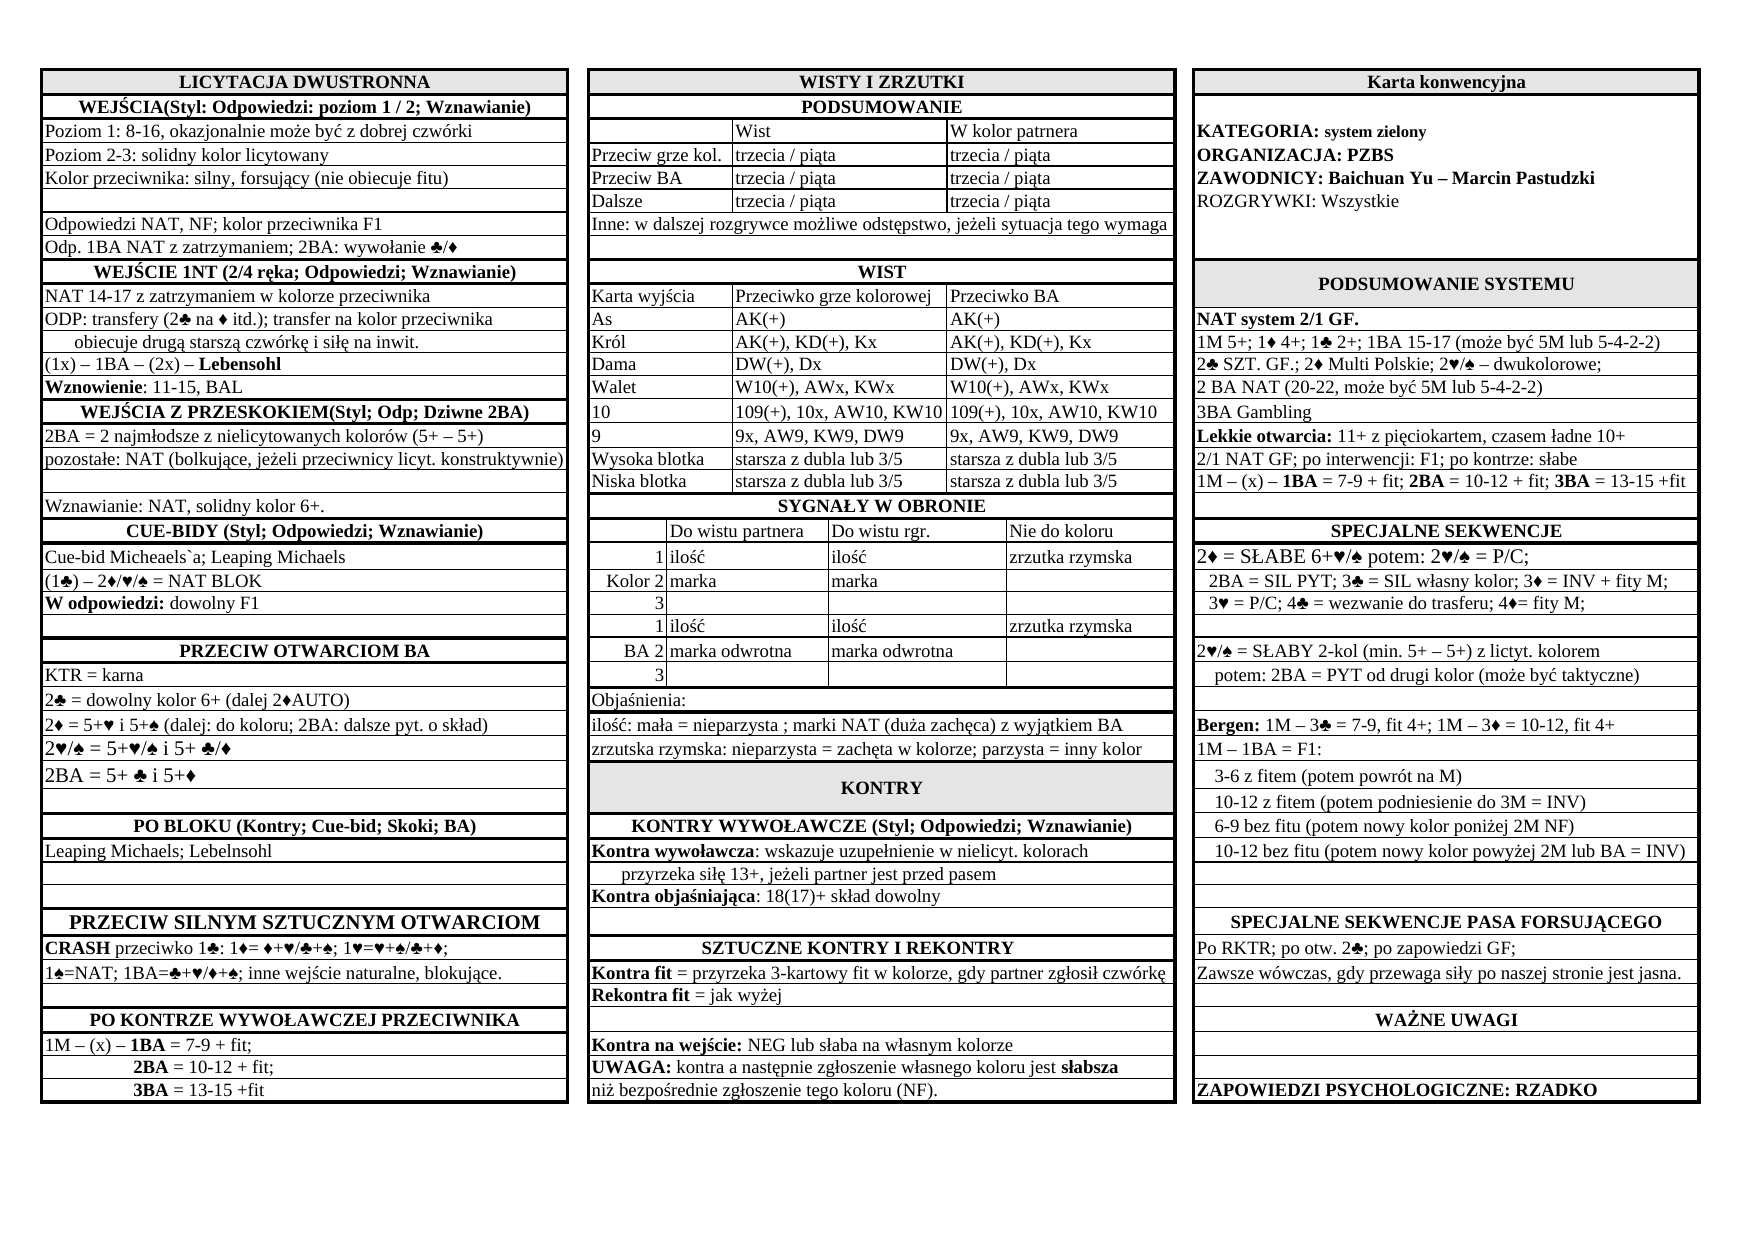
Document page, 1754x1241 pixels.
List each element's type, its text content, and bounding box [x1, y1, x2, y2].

table_cell [43, 615, 566, 636]
table_cell starsza z dubla lub 3/5 [733, 470, 946, 492]
table_cell [43, 470, 566, 492]
table_cell Cue-bid Micheaels`a; Leaping Michaels [43, 545, 566, 568]
table_cell As [590, 308, 732, 329]
table_cell trzecia / piąta [733, 167, 946, 188]
table_cell 2♣ = dowolny kolor 6+ (dalej 2♦AUTO) [43, 687, 566, 710]
table_cell WEJŚCIA Z PRZESKOKIEM(Styl; Odp; Dziwne 2BA) [43, 401, 566, 422]
table_cell ZAWODNICY: Baichuan Yu – Marcin Pastudzki [1195, 165, 1697, 188]
table_cell trzecia / piąta [733, 144, 946, 165]
table_cell [829, 592, 1006, 614]
table_cell 3 [590, 592, 666, 614]
table_cell Przeciwko BA [947, 285, 1173, 307]
table_cell [1007, 592, 1173, 614]
table_cell [667, 662, 828, 686]
table_cell UWAGA: kontra a następnie zgłoszenie własnego koloru jest słabsza [590, 1056, 1173, 1078]
table_cell Do wistu rgr. [829, 520, 1006, 541]
table_cell W odpowiedzi: dowolny F1 [43, 592, 566, 614]
table_cell Nie do koloru [1007, 520, 1173, 541]
table_cell PRZECIW OTWARCIOM BA [43, 640, 566, 661]
table_cell 9x, AW9, KW9, DW9 [947, 423, 1173, 447]
table_cell 2♣ SZT. GF.; 2♦ Multi Polskie; 2♥/♠ – dwukolorowe; [1195, 353, 1697, 375]
table_cell [1195, 211, 1697, 234]
table_cell [1195, 885, 1697, 907]
table_cell Kolor 2 [590, 570, 666, 591]
table_cell 2/1 NAT GF; po interwencji: F1; po kontrze: słabe [1195, 448, 1697, 469]
table_cell AK(+) [947, 308, 1173, 329]
table_cell marka [829, 570, 1006, 591]
table_cell [1195, 687, 1697, 710]
table_cell trzecia / piąta [733, 190, 946, 211]
table_cell KONTRY WYWOŁAWCZE (Styl; Odpowiedzi; Wznawianie) [590, 815, 1173, 837]
table_cell 2♦ = 5+♥ i 5+♠ (dalej: do koloru; 2BA: dalsze pyt. o skład) [43, 711, 566, 735]
table_cell [1195, 96, 1697, 117]
table_cell 2♦ = SŁABE 6+♥/♠ potem: 2♥/♠ = P/C; [1195, 545, 1697, 568]
table_cell KONTRY [590, 763, 1173, 812]
table_cell PODSUMOWANIE [590, 96, 1173, 117]
table_cell [43, 863, 566, 884]
table_cell [1195, 1056, 1697, 1078]
table_cell Kontra na wejście: NEG lub słaba na własnym kolorze [590, 1032, 1173, 1055]
table_cell Poziom 1: 8-16, okazjonalnie może być z dobrej czwórki [43, 120, 566, 142]
table_cell ilość: mała = nieparzysta ; marki NAT (duża zachęca) z wyjątkiem BA [590, 714, 1173, 735]
table_cell W kolor patrnera [948, 120, 1173, 142]
table_cell WEJŚCIA(Styl: Odpowiedzi: poziom 1 / 2; Wznawianie) [43, 96, 566, 117]
table_cell WAŻNE UWAGI [1195, 1007, 1697, 1031]
table_cell W10(+), AWx, KWx [947, 376, 1173, 397]
table_cell 109(+), 10x, AW10, KW10 [733, 399, 946, 422]
table_cell 1♠=NAT; 1BA=♣+♥/♦+♠; inne wejście naturalne, blokujące. [43, 960, 566, 983]
table_cell Rekontra fit = jak wyżej [590, 984, 1173, 1006]
table_cell [43, 789, 566, 812]
table_cell ilość [829, 543, 1006, 568]
table_cell AK(+), KD(+), Kx [947, 331, 1173, 352]
table_cell ORGANIZACJA: PZBS [1195, 142, 1697, 165]
table_cell BA 2 [590, 638, 666, 661]
table_cell marka odwrotna [667, 638, 828, 661]
table_cell PO KONTRZE WYWOŁAWCZEJ PRZECIWNIKA [43, 1009, 566, 1031]
table_cell trzecia / piąta [948, 144, 1173, 165]
table_cell Niska blotka [590, 470, 732, 492]
table_cell 6-9 bez fitu (potem nowy kolor poniżej 2M NF) [1195, 813, 1697, 837]
table_header WISTY I ZRZUTKI [590, 71, 1173, 93]
table_cell Dama [590, 353, 732, 375]
table_cell SPECJALNE SEKWENCJE PASA FORSUJĄCEGO [1195, 908, 1697, 934]
table_cell Wznawianie: NAT, solidny kolor 6+. [43, 493, 566, 517]
table_cell ODP: transfery (2♣ na ♦ itd.); transfer na kolor przeciwnika [43, 308, 566, 329]
table_cell 3BA = 13-15 +fit [43, 1079, 566, 1100]
table_cell Karta wyjścia [590, 285, 732, 307]
table_cell [1195, 493, 1697, 517]
table_cell 3 [590, 662, 666, 686]
table_cell Król [590, 331, 732, 352]
table_cell ilość [667, 615, 828, 636]
table_cell AK(+) [733, 308, 946, 329]
table_cell ilość [667, 543, 828, 568]
table_cell Przeciw BA [590, 167, 732, 188]
table_cell [43, 984, 566, 1006]
table_cell SZTUCZNE KONTRY I REKONTRY [590, 937, 1173, 958]
table_cell [43, 885, 566, 907]
table_cell DW(+), Dx [733, 353, 946, 375]
table_cell Walet [590, 376, 732, 397]
table_cell NAT system 2/1 GF. [1195, 308, 1697, 329]
table_cell Kolor przeciwnika: silny, forsujący (nie obiecuje fitu) [43, 166, 566, 188]
table_cell [590, 236, 1173, 258]
table_cell [829, 662, 1006, 686]
table_cell niż bezpośrednie zgłoszenie tego koloru (NF). [590, 1079, 1173, 1100]
table_cell [590, 1007, 1173, 1031]
table_cell 9 [590, 423, 732, 447]
table_cell [590, 120, 732, 142]
table_cell W10(+), AWx, KWx [733, 376, 946, 397]
table_cell KATEGORIA: system zielony [1195, 117, 1697, 142]
table_cell ZAPOWIEDZI PSYCHOLOGICZNE: RZADKO [1195, 1079, 1697, 1100]
table_cell 1M – (x) – 1BA = 7-9 + fit; [43, 1034, 566, 1055]
table_cell SYGNAŁY W OBRONIE [590, 495, 1173, 517]
table_header Karta konwencyjna [1195, 71, 1697, 93]
table_cell [1007, 570, 1173, 591]
table_cell potem: 2BA = PYT od drugi kolor (może być taktyczne) [1195, 662, 1697, 686]
table_cell Inne: w dalszej rozgrywce możliwe odstępstwo, jeżeli sytuacja tego wymaga [590, 213, 1173, 234]
table_cell 2BA = 2 najmłodsze z nielicytowanych kolorów (5+ – 5+) [43, 425, 566, 447]
table_cell 2BA = SIL PYT; 3♣ = SIL własny kolor; 3♦ = INV + fity M; [1195, 570, 1697, 591]
table_cell Przeciwko grze kolorowej [733, 285, 946, 307]
table_cell [1195, 1032, 1697, 1055]
table_cell [1195, 235, 1697, 258]
table_cell Wist [733, 120, 946, 142]
table_cell 9x, AW9, KW9, DW9 [733, 423, 946, 447]
table_cell WEJŚCIE 1NT (2/4 ręka; Odpowiedzi; Wznawianie) [43, 261, 566, 282]
table_cell Wznowienie: 11-15, BAL [43, 376, 566, 397]
table_cell ilość [829, 615, 1006, 636]
table_cell 1 [590, 615, 666, 636]
table_cell 3♥ = P/C; 4♣ = wezwanie do trasferu; 4♦= fity M; [1195, 592, 1697, 614]
table_cell PRZECIW SILNYM SZTUCZNYM OTWARCIOM [43, 910, 566, 934]
table_cell Przeciw grze kol. [590, 144, 732, 165]
table_cell 2 BA NAT (20-22, może być 5M lub 5-4-2-2) [1195, 376, 1697, 397]
table_cell PO BLOKU (Kontry; Cue-bid; Skoki; BA) [43, 815, 566, 837]
table_cell zrzutka rzymska [1007, 543, 1173, 568]
table_cell Odpowiedzi NAT, NF; kolor przeciwnika F1 [43, 213, 566, 234]
table_cell [590, 520, 666, 541]
table_cell 10 [590, 399, 732, 422]
table_cell trzecia / piąta [948, 167, 1173, 188]
table_cell [1007, 662, 1173, 686]
table_cell [1195, 984, 1697, 1006]
table_cell 3-6 z fitem (potem powrót na M) [1195, 761, 1697, 787]
table_cell marka odwrotna [829, 638, 1006, 661]
table_cell Bergen: 1M – 3♣ = 7-9, fit 4+; 1M – 3♦ = 10-12, fit 4+ [1195, 711, 1697, 735]
table_cell 2♥/♠ = 5+♥/♠ i 5+ ♣/♦ [43, 736, 566, 760]
table_cell 2♥/♠ = SŁABY 2-kol (min. 5+ – 5+) z lictyt. kolorem [1195, 638, 1697, 661]
table_cell Do wistu partnera [667, 520, 828, 541]
table_cell Leaping Michaels; Lebelnsohl [43, 840, 566, 861]
table_cell [1007, 638, 1173, 661]
table_cell [590, 908, 1173, 934]
table_cell (1♣) – 2♦/♥/♠ = NAT BLOK [43, 570, 566, 591]
table_cell [667, 592, 828, 614]
table_cell 10-12 z fitem (potem podniesienie do 3M = INV) [1195, 789, 1697, 812]
table_cell 109(+), 10x, AW10, KW10 [947, 399, 1173, 422]
table_cell 2BA = 5+ ♣ i 5+♦ [43, 761, 566, 787]
table_cell PODSUMOWANIE SYSTEMU [1195, 261, 1697, 307]
table_cell 10-12 bez fitu (potem nowy kolor powyżej 2M lub BA = INV) [1195, 838, 1697, 861]
table_header [1177, 68, 1192, 1100]
table_cell pozostałe: NAT (bolkujące, jeżeli przeciwnicy licyt. konstruktywnie) [43, 448, 566, 469]
table_header [569, 68, 587, 1100]
table_cell NAT 14-17 z zatrzymaniem w kolorze przeciwnika [43, 285, 566, 307]
table_cell trzecia / piąta [948, 190, 1173, 211]
table_cell zrzutska rzymska: nieparzysta = zachęta w kolorze; parzysta = inny kolor [590, 736, 1173, 760]
table_cell Objaśnienia: [590, 689, 1173, 710]
table_cell ROZGRYWKI: Wszystkie [1195, 188, 1697, 211]
table_cell CRASH przeciwko 1♣: 1♦= ♦+♥/♣+♠; 1♥=♥+♠/♣+♦; [43, 937, 566, 958]
table_cell WIST [590, 261, 1173, 282]
table_cell 2BA = 10-12 + fit; [43, 1056, 566, 1078]
table_cell starsza z dubla lub 3/5 [733, 448, 946, 469]
table_cell obiecuje drugą starszą czwórkę i siłę na inwit. [43, 331, 566, 352]
table_cell Dalsze [590, 190, 732, 211]
table_cell SPECJALNE SEKWENCJE [1195, 520, 1697, 541]
table_cell Kontra objaśniająca: 18(17)+ skład dowolny [590, 885, 1173, 907]
table_header LICYTACJA DWUSTRONNA [43, 71, 566, 93]
table_cell 3BA Gambling [1195, 399, 1697, 422]
table_cell Zawsze wówczas, gdy przewaga siły po naszej stronie jest jasna. [1195, 960, 1697, 983]
table_cell starsza z dubla lub 3/5 [947, 448, 1173, 469]
table_cell Wysoka blotka [590, 448, 732, 469]
table_cell 1 [590, 543, 666, 568]
table_cell (1x) – 1BA – (2x) – Lebensohl [43, 353, 566, 375]
table_cell AK(+), KD(+), Kx [733, 331, 946, 352]
table_cell przyrzeka siłę 13+, jeżeli partner jest przed pasem [590, 863, 1173, 884]
table_cell Odp. 1BA NAT z zatrzymaniem; 2BA: wywołanie ♣/♦ [43, 236, 566, 258]
table_cell 1M – 1BA = F1: [1195, 736, 1697, 760]
table_cell KTR = karna [43, 664, 566, 686]
table_cell CUE-BIDY (Styl; Odpowiedzi; Wznawianie) [43, 520, 566, 541]
table_cell Kontra fit = przyrzeka 3-kartowy fit w kolorze, gdy partner zgłosił czwórkę [590, 962, 1173, 983]
table_cell 1M – (x) – 1BA = 7-9 + fit; 2BA = 10-12 + fit; 3BA = 13-15 +fit [1195, 470, 1697, 492]
table_cell Kontra wywoławcza: wskazuje uzupełnienie w nielicyt. kolorach [590, 840, 1173, 861]
table_cell Poziom 2-3: solidny kolor licytowany [43, 143, 566, 165]
table_cell [43, 189, 566, 211]
table_cell [1195, 863, 1697, 884]
table_cell marka [667, 570, 828, 591]
table_cell DW(+), Dx [947, 353, 1173, 375]
table_cell [1195, 615, 1697, 636]
table_cell Po RKTR; po otw. 2♣; po zapowiedzi GF; [1195, 935, 1697, 958]
table_cell starsza z dubla lub 3/5 [947, 470, 1173, 492]
table_cell 1M 5+; 1♦ 4+; 1♣ 2+; 1BA 15-17 (może być 5M lub 5-4-2-2) [1195, 331, 1697, 352]
table_cell zrzutka rzymska [1007, 615, 1173, 636]
table_cell Lekkie otwarcia: 11+ z pięciokartem, czasem ładne 10+ [1195, 423, 1697, 447]
